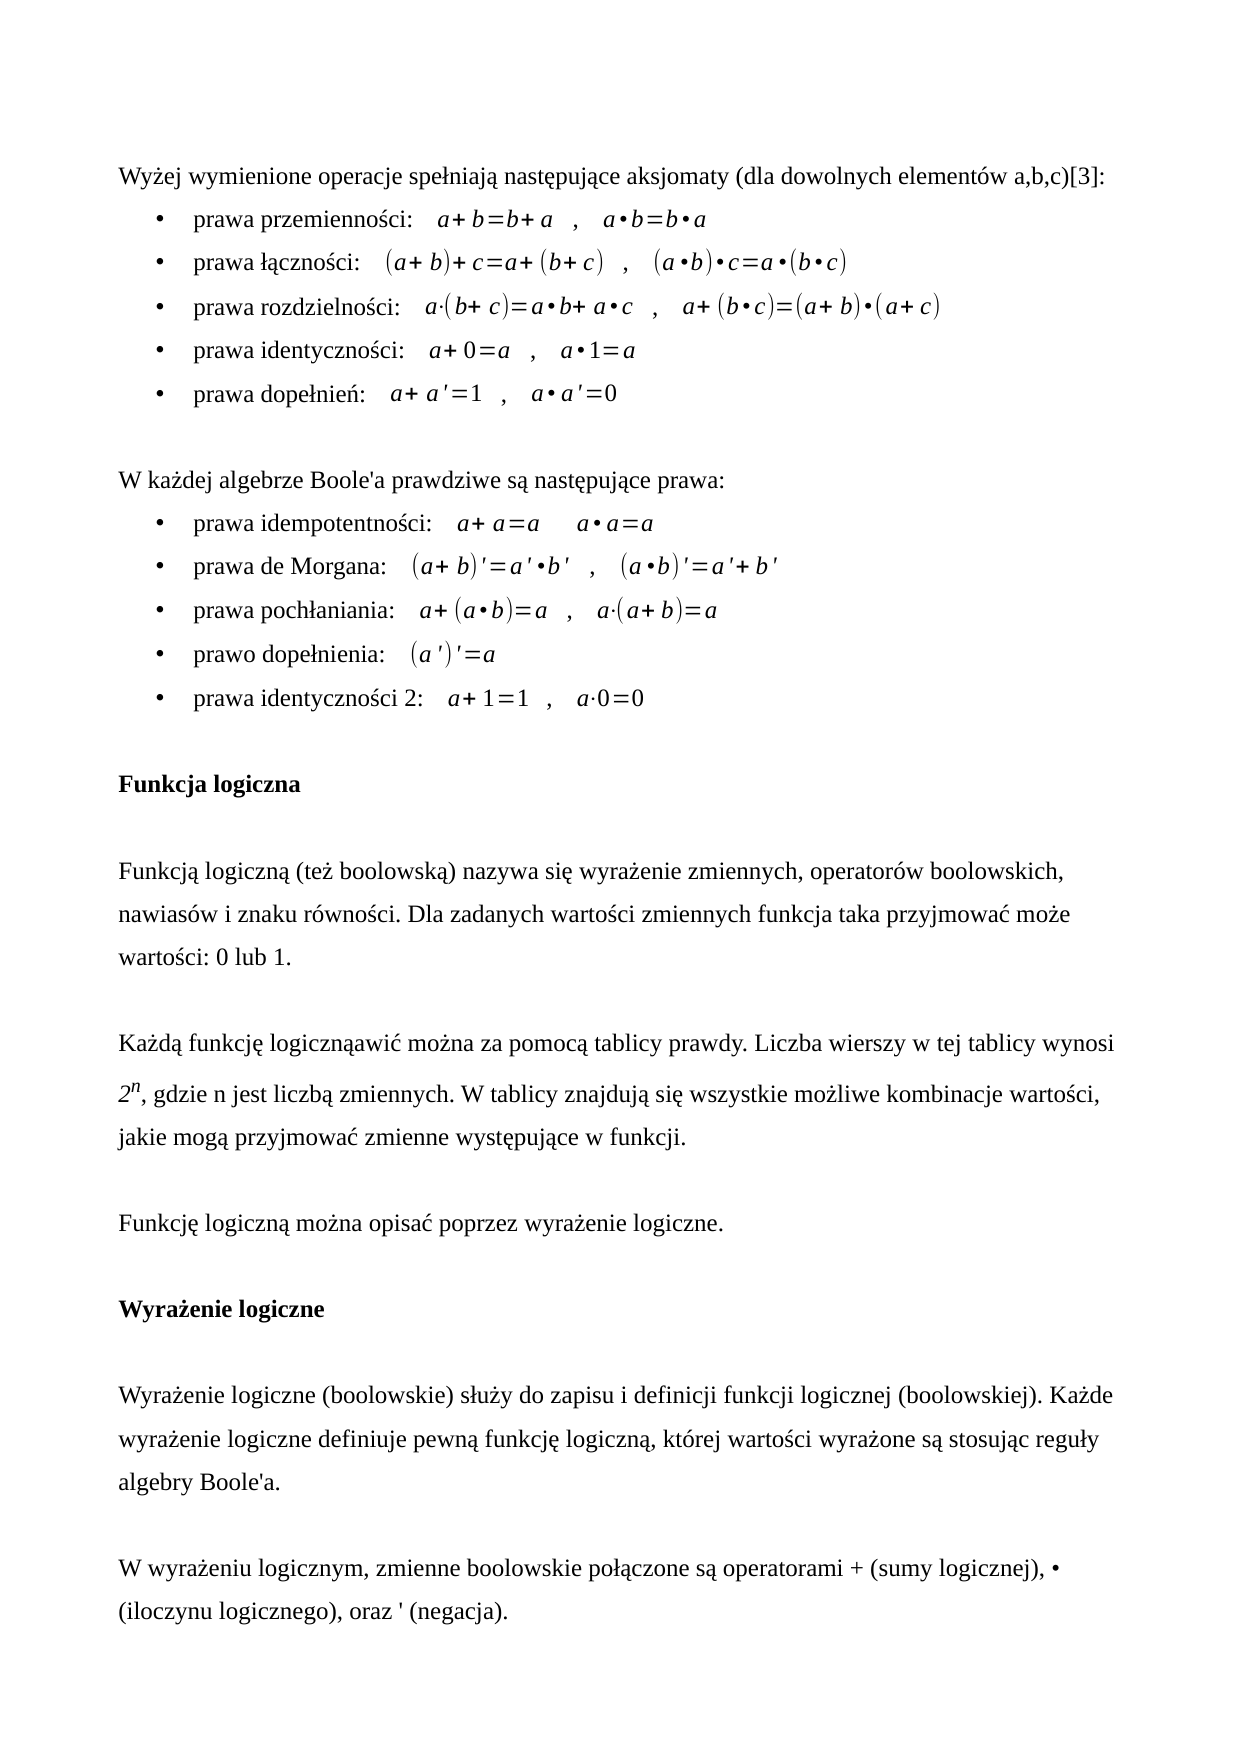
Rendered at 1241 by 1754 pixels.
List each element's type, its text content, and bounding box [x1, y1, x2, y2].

list prawa identyczności: , [156, 336, 1122, 364]
list prawa identyczności 2: , [156, 683, 1122, 712]
text W wyrażeniu logicznym, zmienne boolowskie połączone są operatorami + (sumy logicznej), • (iloczynu logicznego), oraz ' (negacja). [118, 1553, 1122, 1625]
text Wyżej wymienione operacje spełniają następujące aksjomaty (dla dowolnych elementów a,b,c)[3]: [118, 161, 1122, 190]
list prawa rozdzielności: , [156, 292, 1122, 321]
list prawa dopełnień: , [156, 379, 1122, 407]
list prawa pochłaniania: , [156, 595, 1122, 625]
text Funkcja logiczna [118, 769, 1122, 798]
list prawa de Morgana: , [156, 551, 1122, 581]
list prawa idempotentności: [156, 508, 1122, 537]
list prawo dopełnienia: [156, 639, 1122, 669]
text Każdą funkcję logicznąawić można za pomocą tablicy prawdy. Liczba wierszy w tej tablicy wynosi 2n, gdzie n jest liczbą zmiennych. W tablicy znajdują się wszystkie możliwe kombinacje wartości, jakie mogą przyjmować zmienne występujące w funkcji. [118, 1028, 1122, 1151]
list prawa łączności: , [156, 247, 1122, 277]
text Funkcję logiczną można opisać poprzez wyrażenie logiczne. [118, 1208, 1122, 1237]
text Wyrażenie logiczne [118, 1294, 1122, 1323]
list prawa przemienności: , [156, 204, 1122, 233]
text Funkcją logiczną (też boolowską) nazywa się wyrażenie zmiennych, operatorów boolowskich, nawiasów i znaku równości. Dla zadanych wartości zmiennych funkcja taka przyjmować może wartości: 0 lub 1. [118, 856, 1122, 971]
text Wyrażenie logiczne (boolowskie) służy do zapisu i definicji funkcji logicznej (boolowskiej). Każde wyrażenie logiczne definiuje pewną funkcję logiczną, której wartości wyrażone są stosując reguły algebry Boole'a. [118, 1381, 1122, 1496]
text W każdej algebrze Boole'a prawdziwe są następujące prawa: [118, 465, 1122, 494]
